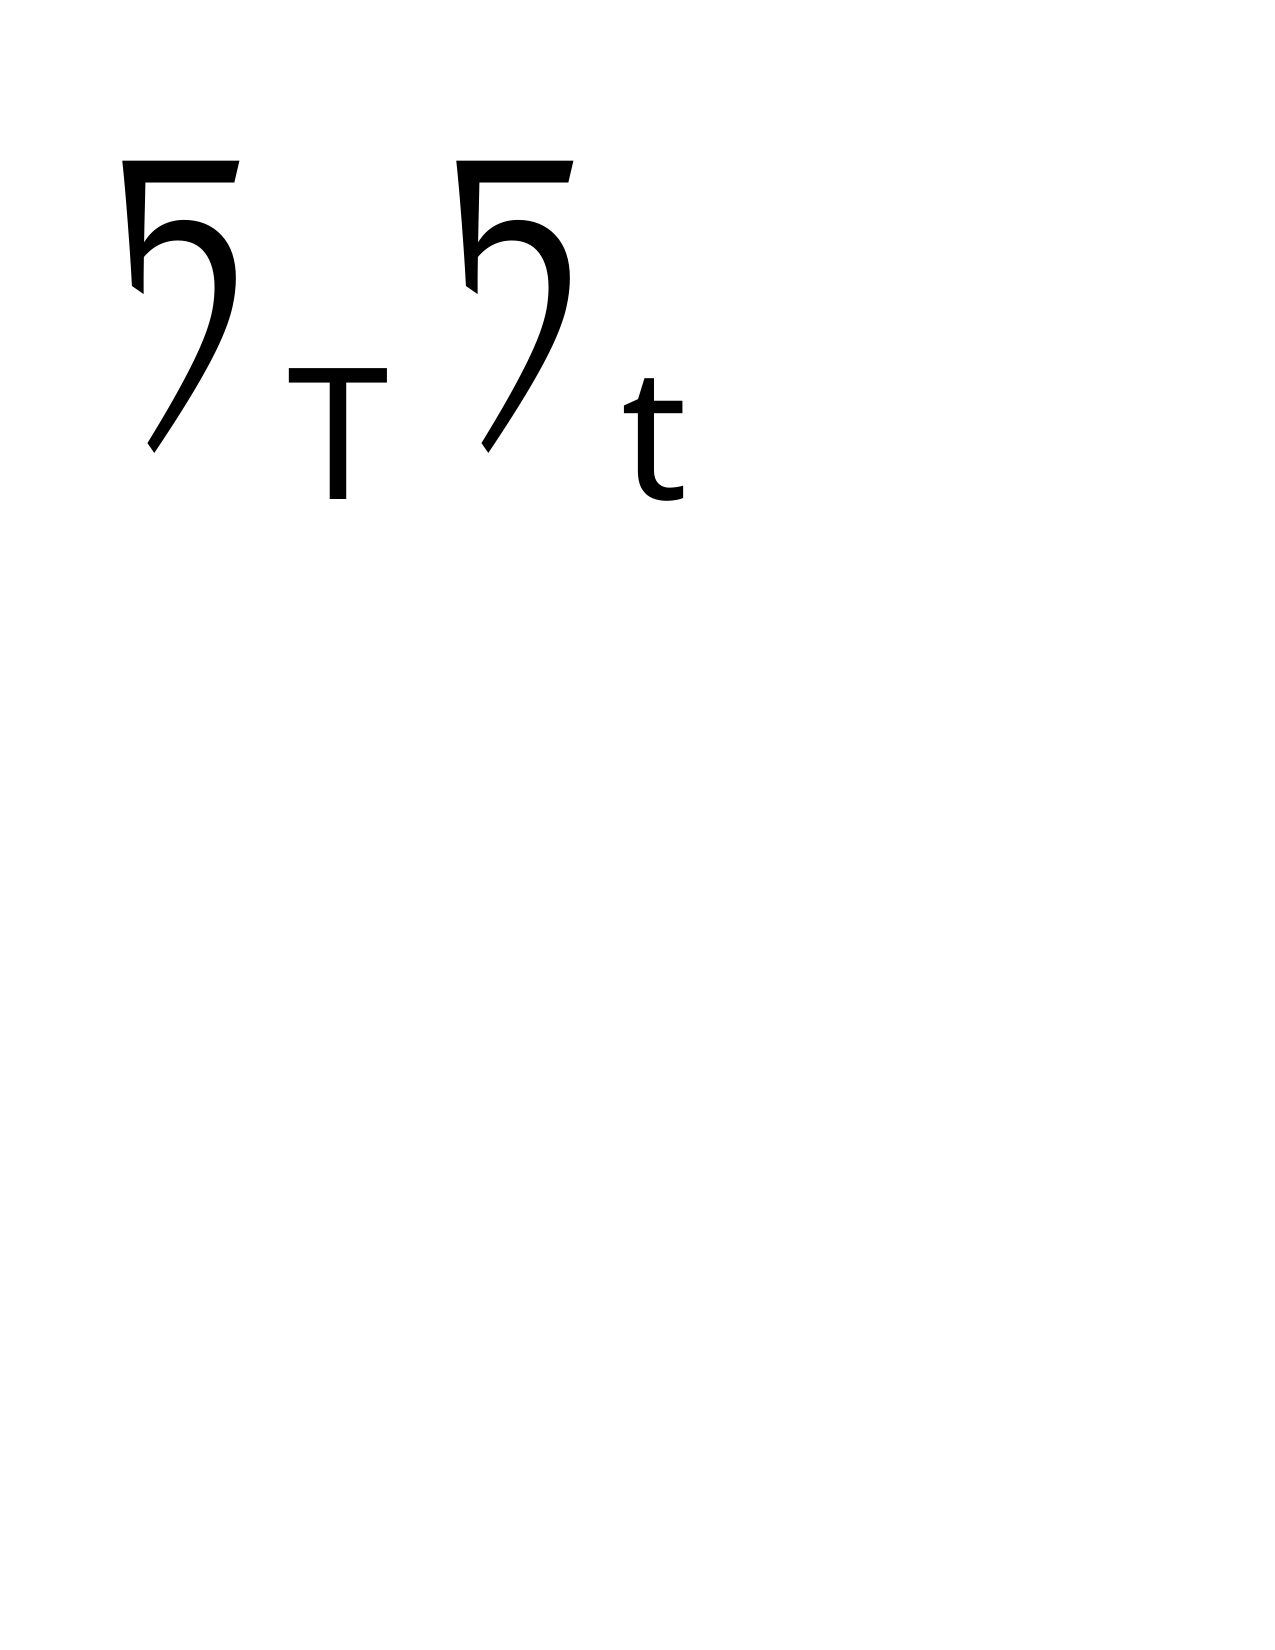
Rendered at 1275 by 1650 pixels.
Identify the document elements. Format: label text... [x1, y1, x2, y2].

text ཏTཏt ཏTཏt ཏTཏt ཏTཏT ཏTཏt ཏTཏt ཏT ཏTཏt ཏTཏt ཏTཏt ཏTཏt ཏTཏt ཏTཏt ཏTཏt ཏTཏt ཏTཏt ཏTཏt ཏTཏt ཏTཏt ཏTཏt ཏTཏt ཏTཏt ཏTཏt ཏTཏt ཏTཏt ཏTཏt [106, 106, 1169, 603]
